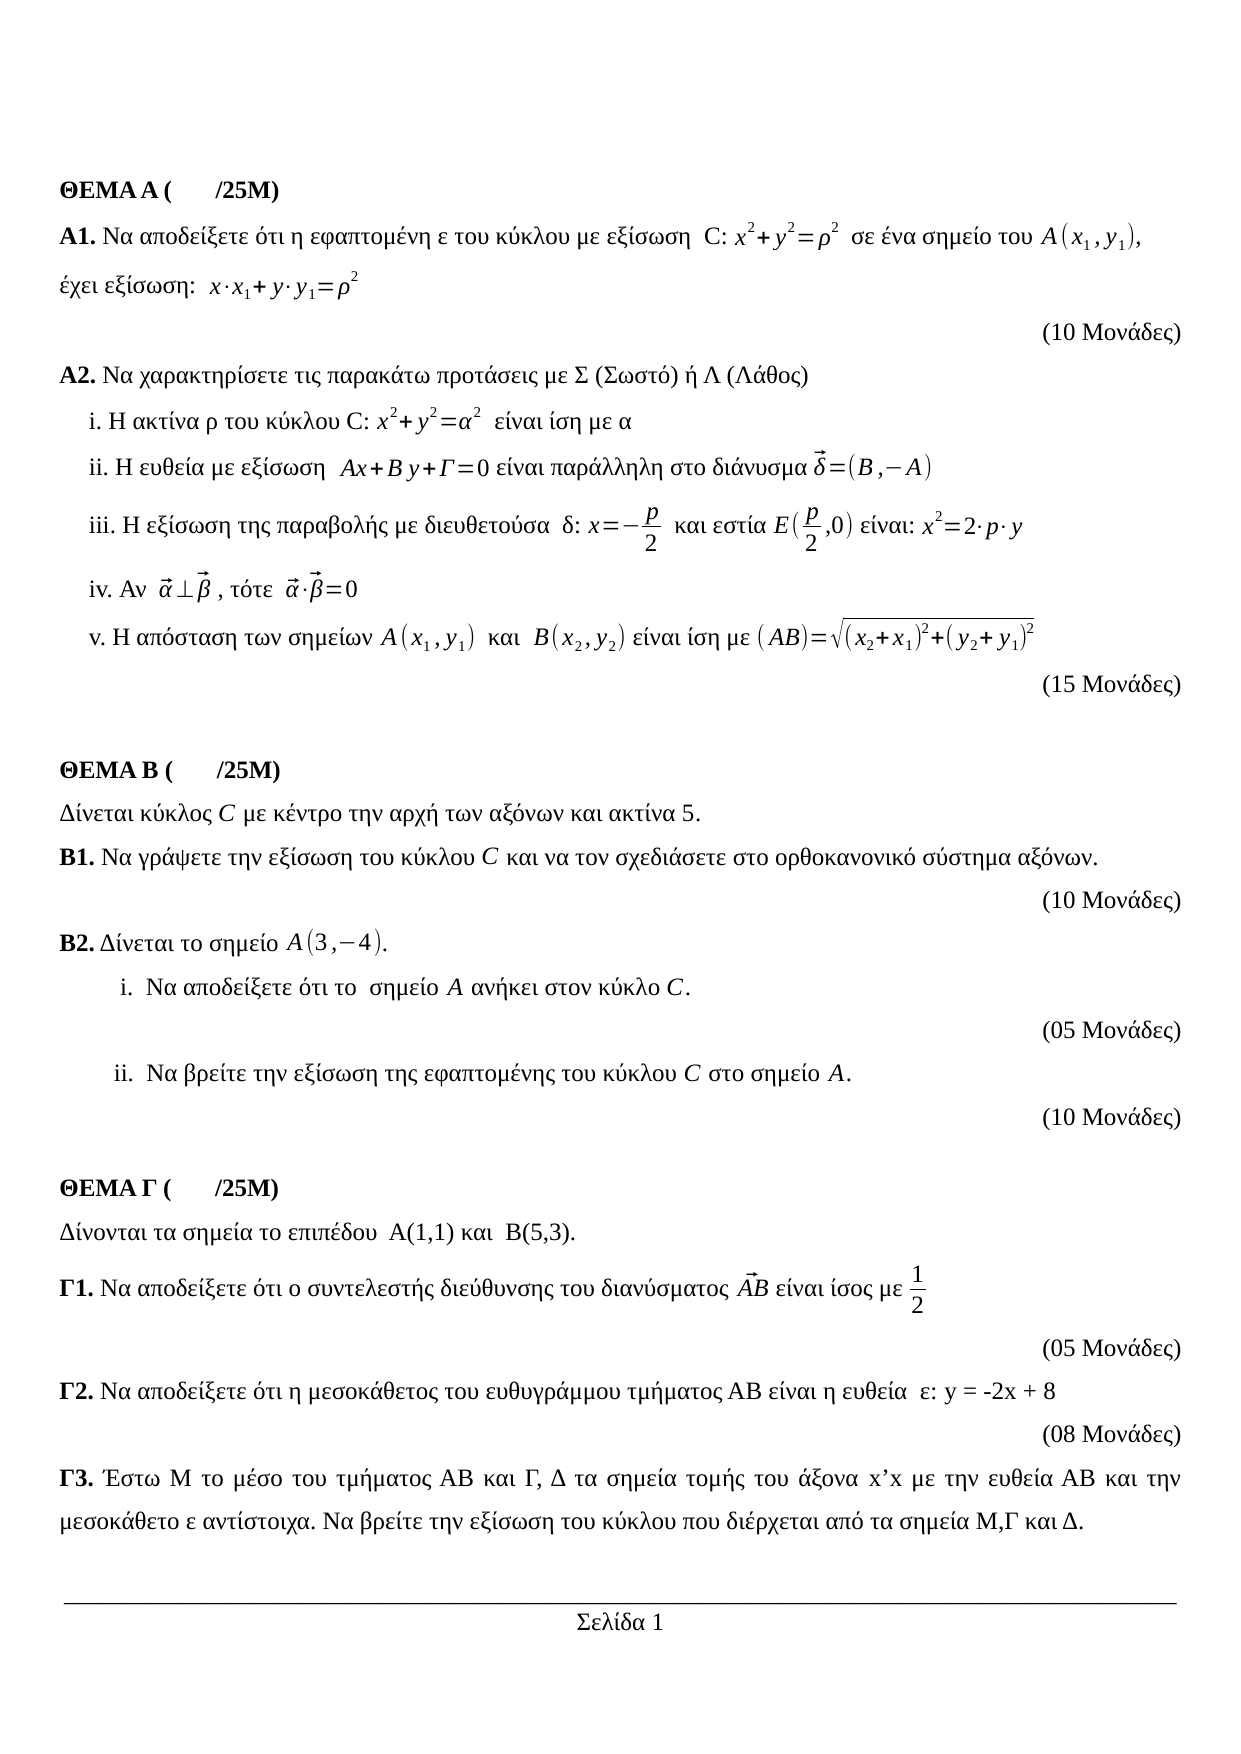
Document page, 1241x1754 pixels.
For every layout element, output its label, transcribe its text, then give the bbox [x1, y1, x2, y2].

text (10 Μονάδες) [118, 1102, 1181, 1130]
text Γ3. Έστω Μ το μέσο του τμήματος ΑΒ και Γ, Δ τα σημεία τομής του άξονα x’x με την ευθεία ΑΒ και την μεσοκάθετο ε αντίστοιχα. Να βρείτε την εξίσωση του κύκλου που διέρχεται από τα σημεία Μ,Γ και Δ. [59, 1463, 1181, 1534]
text (05 Μονάδες) [59, 1333, 1181, 1362]
text Α2. Να χαρακτηρίσετε τις παρακάτω προτάσεις με Σ (Σωστό) ή Λ (Λάθος) [59, 361, 1181, 389]
text Δίνονται τα σημεία το επιπέδου Α(1,1) και Β(5,3). [59, 1217, 1181, 1245]
text i. Να αποδείξετε ότι το σημείο ανήκει στον κύκλο . [89, 972, 1122, 1001]
text Β1. Να γράψετε την εξίσωση του κύκλου και να τον σχεδιάσετε στο ορθοκανονικό σύστημα αξόνων. [59, 842, 1122, 870]
text ΘΕΜΑ Γ ( /25Μ) [59, 1173, 1181, 1202]
text (08 Μονάδες) [59, 1419, 1181, 1448]
text (10 Μονάδες) [59, 317, 1181, 346]
text ΘΕΜΑ Β ( /25Μ) [59, 755, 1181, 784]
text i. Η ακτίνα ρ του κύκλου C: είναι ίση με α [89, 404, 1181, 435]
text (05 Μονάδες) [118, 1015, 1181, 1044]
text ii. Να βρείτε την εξίσωση της εφαπτομένης του κύκλου στο σημείο . [89, 1058, 1122, 1087]
text ii. Η ευθεία με εξίσωση είναι παράλληλη στο διάνυσμα [89, 449, 1181, 483]
text Δίνεται κύκλος με κέντρο την αρχή των αξόνων και ακτίνα . [59, 798, 1122, 827]
text iii. Η εξίσωση της παραβολής με διευθετούσα δ: και εστία είναι: [89, 497, 1181, 556]
text Γ1. Να αποδείξετε ότι ο συντελεστής διεύθυνσης του διανύσματος είναι ίσος με [59, 1260, 1181, 1319]
text Β2. Δίνεται το σημείο . [59, 928, 1122, 958]
text Γ2. Να αποδείξετε ότι η μεσοκάθετος του ευθυγράμμου τμήματος ΑΒ είναι η ευθεία ε: y = -2x + 8 [59, 1376, 1181, 1405]
text v. Η απόσταση των σημείων και είναι ίση με [89, 617, 1181, 655]
text iv. Αν , τότε [89, 571, 1181, 603]
text (15 Μονάδες) [89, 669, 1181, 698]
text Α1. Να αποδείξετε ότι η εφαπτομένη ε του κύκλου με εξίσωση C: σε ένα σημείο του , έχει εξίσωση: [59, 219, 1181, 303]
text ΘΕΜΑ Α ( /25Μ) [59, 176, 1181, 204]
text (10 Μονάδες) [118, 885, 1181, 913]
